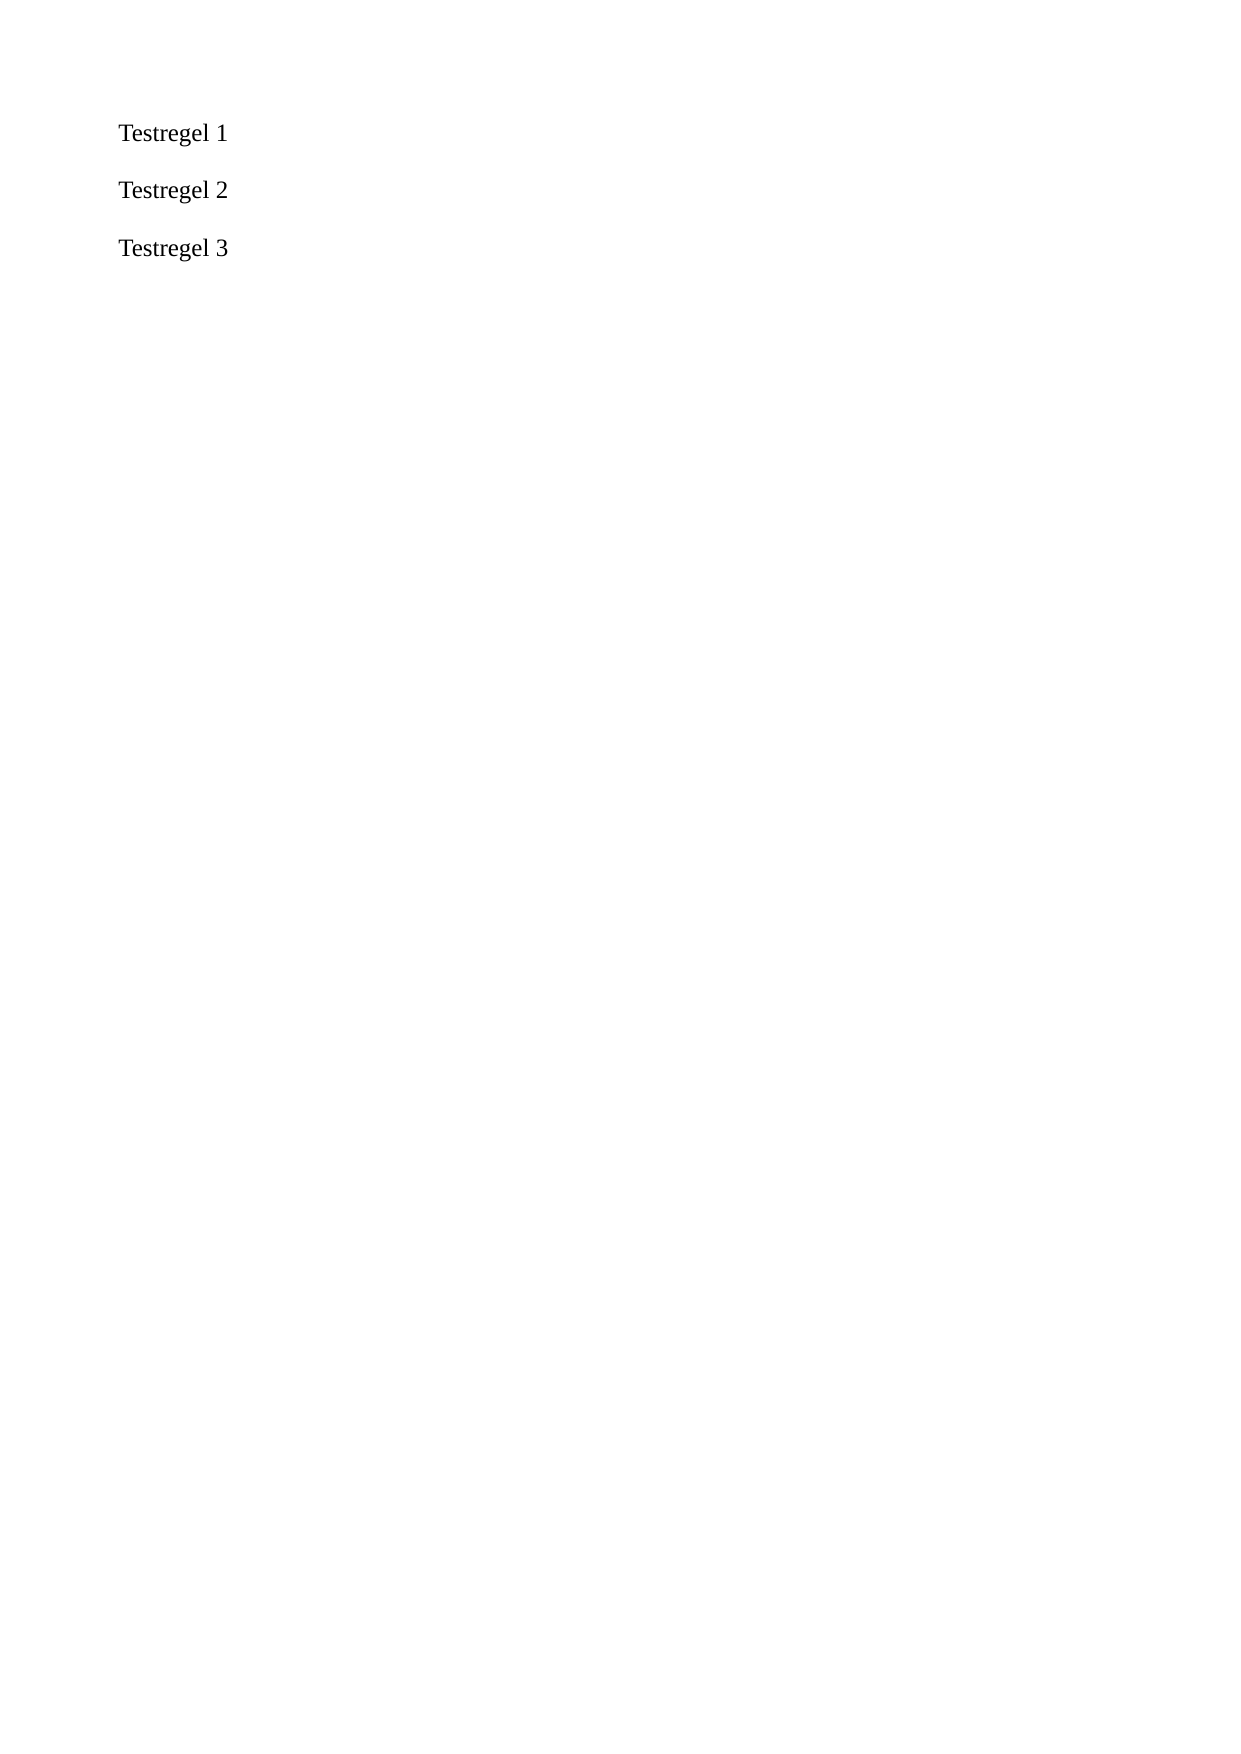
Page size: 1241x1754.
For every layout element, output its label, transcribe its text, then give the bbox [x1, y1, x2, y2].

text Testregel 2 [118, 176, 1122, 204]
text Testregel 3 [118, 233, 1122, 262]
text Testregel 1 [118, 118, 1122, 147]
